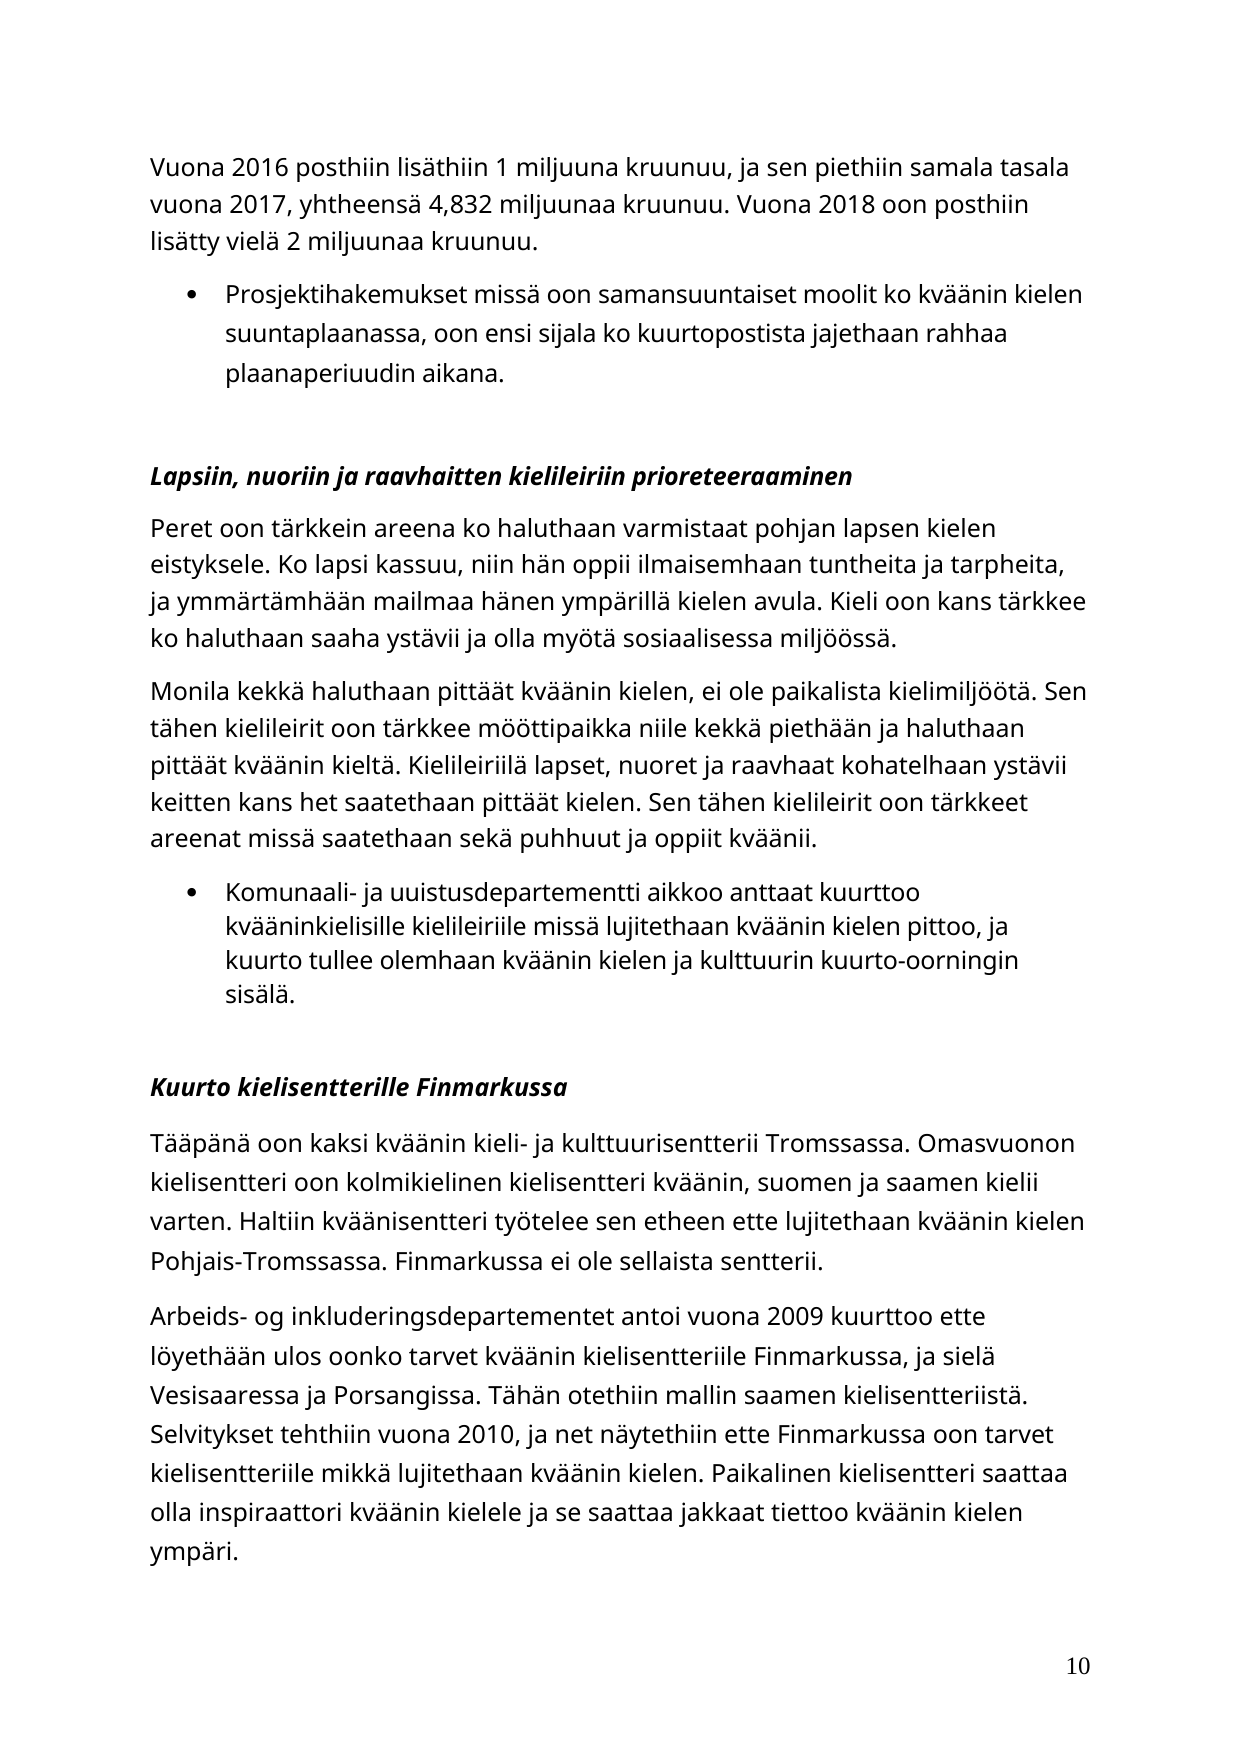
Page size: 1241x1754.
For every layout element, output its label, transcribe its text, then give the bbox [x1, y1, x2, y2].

text Kuurto kielisentterille Finmarkussa [150, 1070, 1090, 1104]
text Vuona 2016 posthiin lisäthiin 1 miljuuna kruunuu, ja sen piethiin samala tasala vuona 2017, yhtheensä 4,832 miljuunaa kruunuu. Vuona 2018 oon posthiin lisätty vielä 2 miljuunaa kruunuu. [150, 150, 1090, 258]
text Peret oon tärkkein areena ko haluthaan varmistaat pohjan lapsen kielen eistyksele. Ko lapsi kassuu, niin hän oppii ilmaisemhaan tuntheita ja tarpheita, ja ymmärtämhään mailmaa hänen ympärillä kielen avula. Kieli oon kans tärkkee ko haluthaan saaha ystävii ja olla myötä sosiaalisessa miljöössä. [150, 510, 1090, 655]
text Lapsiin, nuoriin ja raavhaitten kielileiriin prioreteeraaminen [150, 459, 1090, 493]
list Komunaali- ja uuistusdepartementti aikkoo anttaat kuurttoo kvääninkielisille kielileiriile missä lujitethaan kväänin kielen pittoo, ja kuurto tullee olemhaan kväänin kielen ja kulttuurin kuurto-oorningin sisälä. [187, 874, 1090, 1011]
text Monila kekkä haluthaan pittäät kväänin kielen, ei ole paikalista kielimiljöötä. Sen tähen kielileirit oon tärkkee mööttipaikka niile kekkä piethään ja haluthaan pittäät kväänin kieltä. Kielileiriilä lapset, nuoret ja raavhaat kohatelhaan ystävii keitten kans het saatethaan pittäät kielen. Sen tähen kielileirit oon tärkkeet areenat missä saatethaan sekä puhhuut ja oppiit kväänii. [150, 674, 1090, 855]
text Arbeids- og inkluderingsdepartementet antoi vuona 2009 kuurttoo ette löyethään ulos oonko tarvet kväänin kielisentteriile Finmarkussa, ja sielä Vesisaaressa ja Porsangissa. Tähän otethiin mallin saamen kielisentteriistä. Selvitykset tehthiin vuona 2010, ja net näytethiin ette Finmarkussa oon tarvet kielisentteriile mikkä lujitethaan kväänin kielen. Paikalinen kielisentteri saattaa olla inspiraattori kväänin kielele ja se saattaa jakkaat tiettoo kväänin kielen ympäri. [150, 1299, 1090, 1568]
list Prosjektihakemukset missä oon samansuuntaiset moolit ko kväänin kielen suuntaplaanassa, oon ensi sijala ko kuurtopostista jajethaan rahhaa plaanaperiuudin aikana. [187, 277, 1090, 389]
text Tääpänä oon kaksi kväänin kieli- ja kulttuurisentterii Tromssassa. Omasvuonon kielisentteri oon kolmikielinen kielisentteri kväänin, suomen ja saamen kielii varten. Haltiin kväänisentteri työtelee sen etheen ette lujitethaan kväänin kielen Pohjais-Tromssassa. Finmarkussa ei ole sellaista sentterii. [150, 1126, 1090, 1277]
